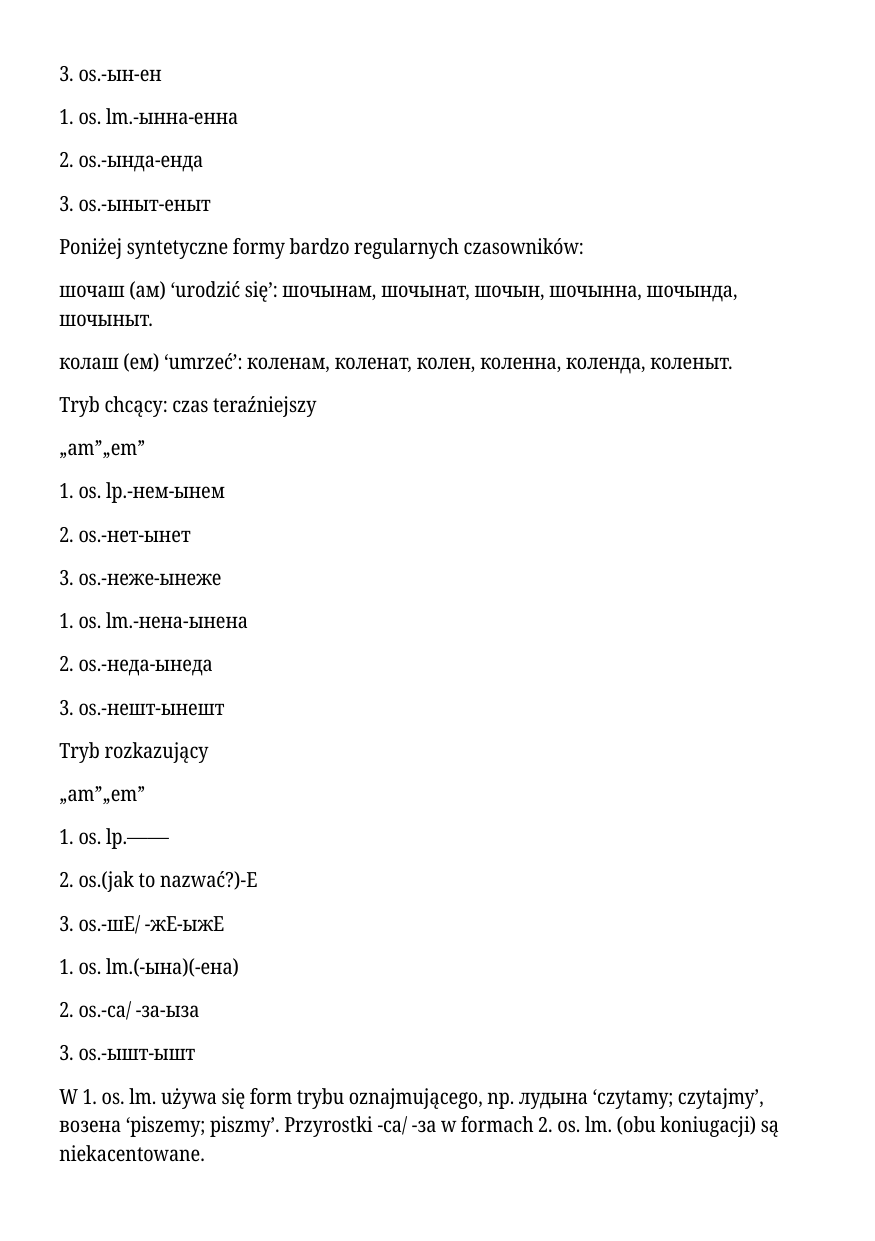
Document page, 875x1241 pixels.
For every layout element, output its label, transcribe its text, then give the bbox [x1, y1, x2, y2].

text 3. os.‑шЕ/ ‑жЕ‑ыжЕ [59, 909, 815, 937]
text 2. os.(jak to nazwać?)‑Е [59, 866, 815, 894]
text 1. os. lm.‑нена‑ынена [59, 606, 815, 635]
text 1. os. lp.‑нем‑ынем [59, 477, 815, 505]
text Poniżej syntetyczne formy bardzo regularnych czasowników: [59, 232, 815, 260]
text Tryb rozkazujący [59, 736, 815, 764]
text 2. os.‑неда‑ынеда [59, 649, 815, 678]
text 2. os.‑са/ ‑за‑ыза [59, 995, 815, 1024]
text 1. os. lm.‑ынна‑енна [59, 102, 815, 131]
text 3. os.‑нешт‑ынешт [59, 693, 815, 721]
text 3. os.‑ын‑ен [59, 59, 815, 87]
text W 1. os. lm. używa się form trybu oznajmującego, np. лудына ‘czytamy; czytajmy’, возена ‘piszemy; piszmy’. Przyrostki ‑са/ ‑за w formach 2. os. lm. (obu koniugacji) są niekacentowane. [59, 1082, 815, 1167]
text шочаш (ам) ‘urodzić się’: шочынам, шочынат, шочын, шочынна, шочында, шочыныт. [59, 275, 815, 332]
text 3. os.‑ышт‑ышт [59, 1038, 815, 1067]
text „am”„em” [59, 433, 815, 462]
text Tryb chcący: czas teraźniejszy [59, 390, 815, 418]
text 3. os.‑неже‑ынеже [59, 563, 815, 591]
text 1. os. lp.—— [59, 822, 815, 851]
text „am”„em” [59, 779, 815, 808]
text 1. os. lm.(‑ына)(‑ена) [59, 952, 815, 981]
text 2. os.‑ында‑енда [59, 146, 815, 174]
text 2. os.‑нет‑ынет [59, 520, 815, 548]
text колаш (ем) ‘umrzeć’: коленам, коленат, колен, коленна, коленда, коленыт. [59, 347, 815, 375]
text 3. os.‑ыныт‑еныт [59, 189, 815, 217]
